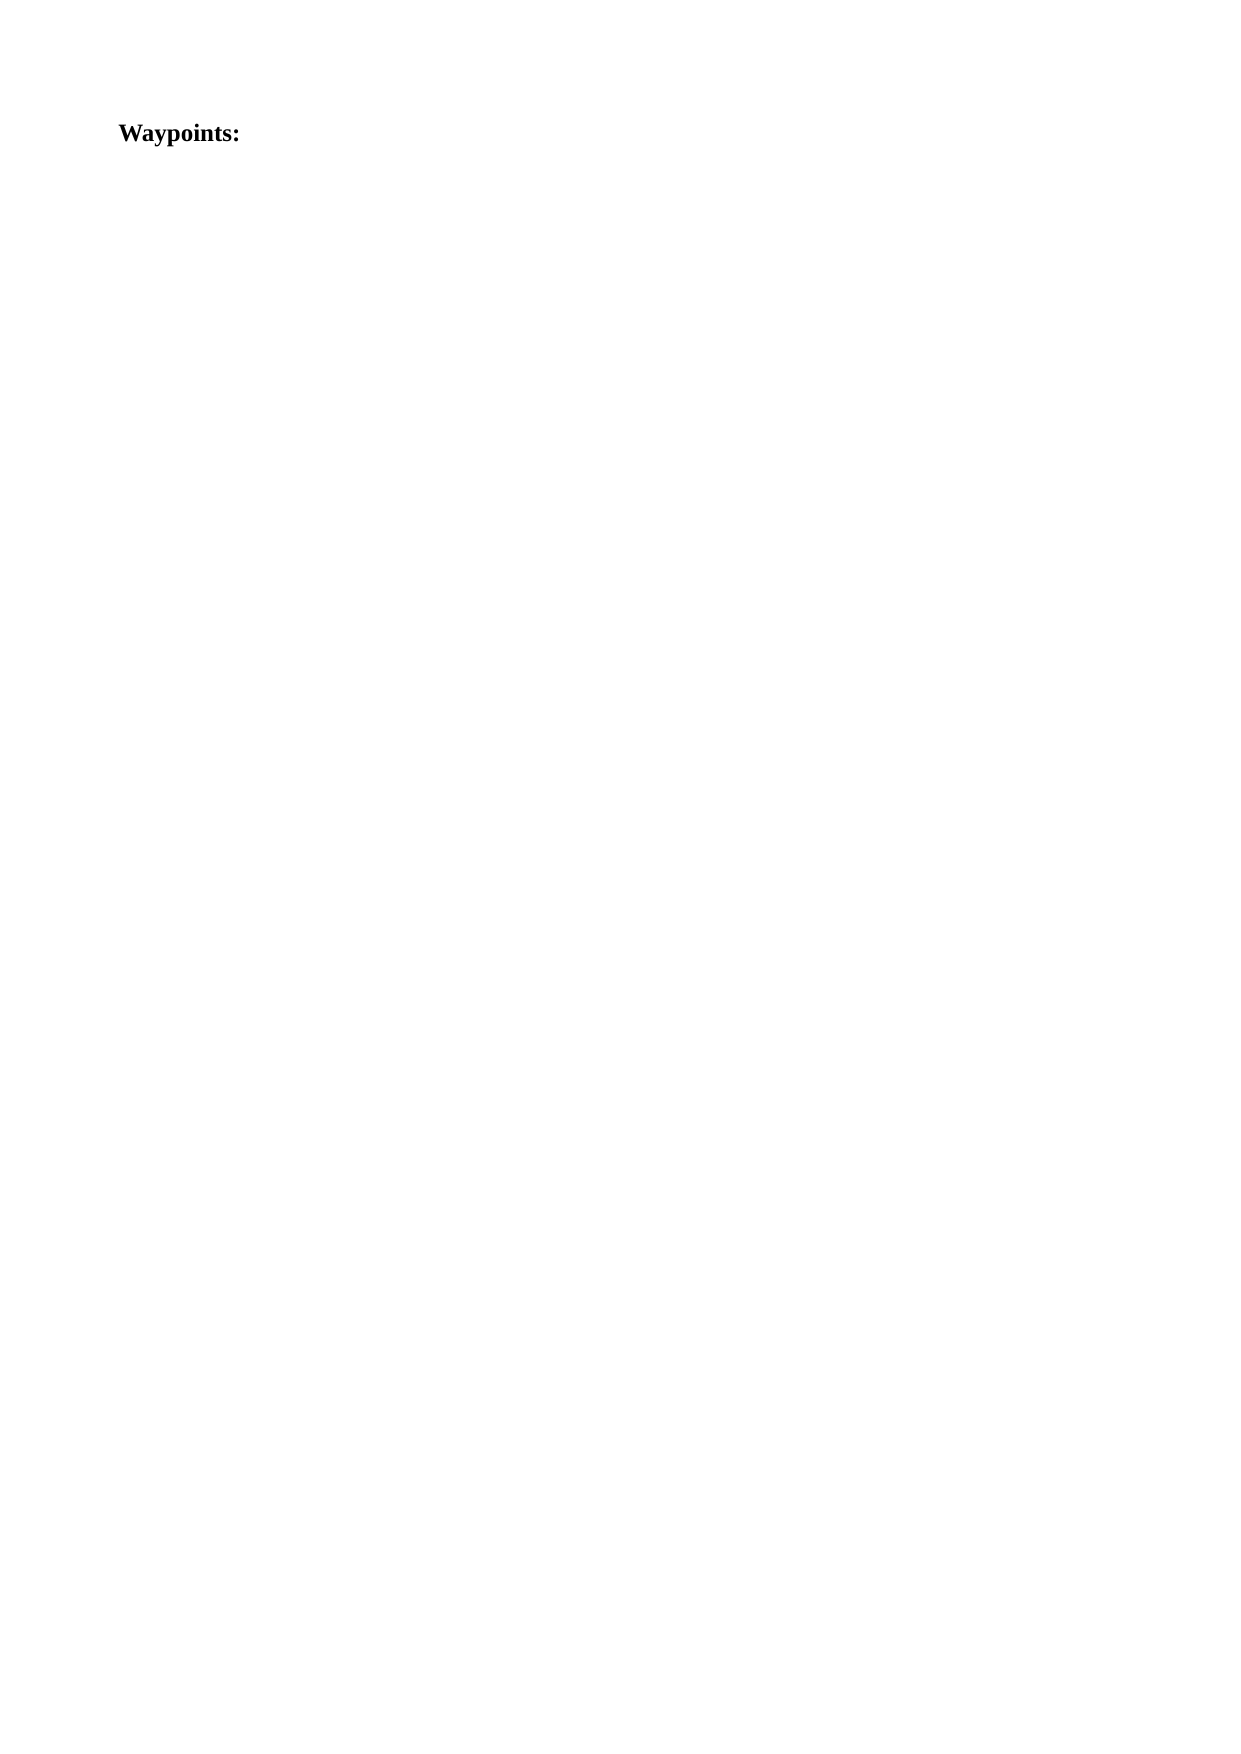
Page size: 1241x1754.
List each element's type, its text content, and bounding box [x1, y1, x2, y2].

text Waypoints: [118, 118, 1122, 147]
